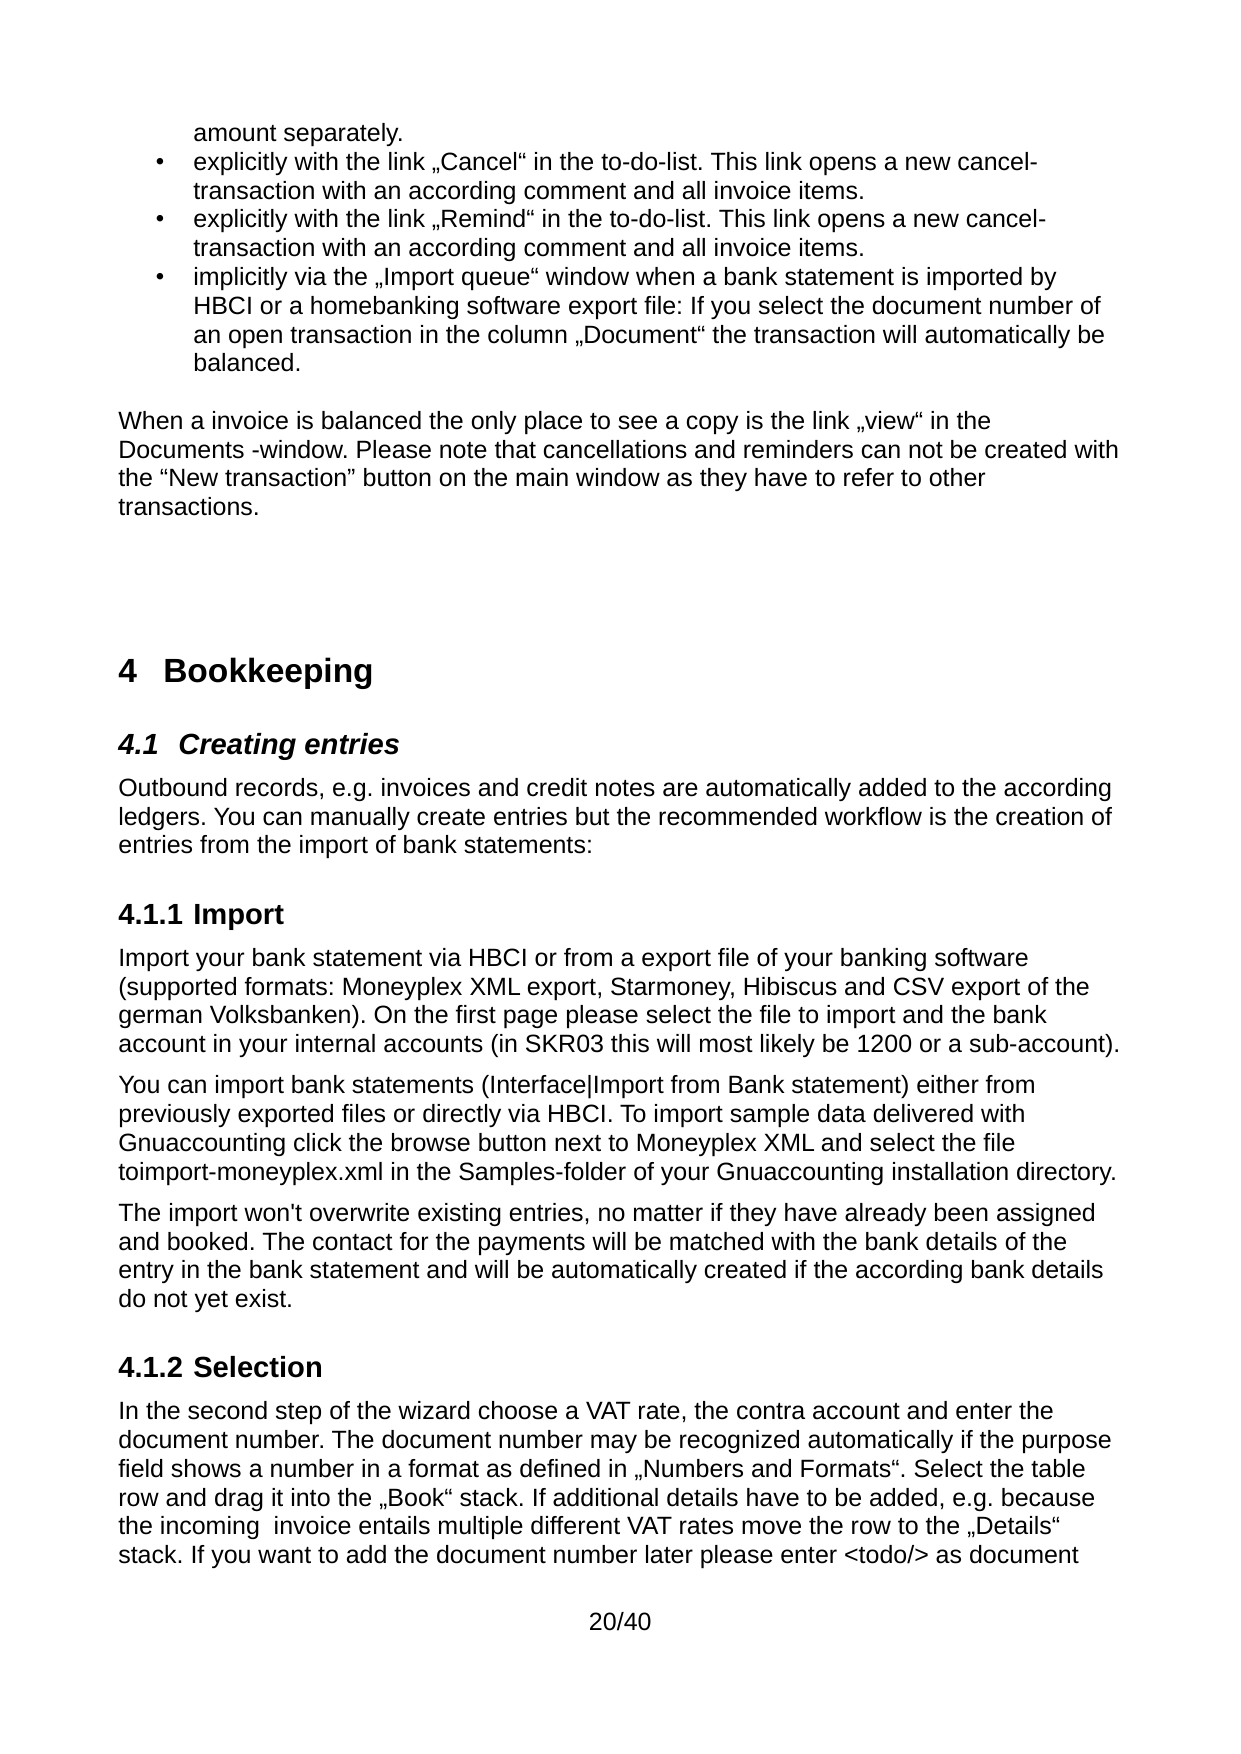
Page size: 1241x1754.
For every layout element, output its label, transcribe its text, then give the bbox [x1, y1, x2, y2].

list amount separately. [156, 118, 1122, 147]
text In the second step of the wizard choose a VAT rate, the contra account and enter the document number. The document number may be recognized automatically if the purpose field shows a number in a format as defined in „Numbers and Formats“. Select the table row and drag it into the „Book“ stack. If additional details have to be added, e.g. because the incoming invoice entails multiple different VAT rates move the row to the „Details“ stack. If you want to add the document number later please enter <todo/> as document [118, 1396, 1122, 1569]
subtitle Selection [118, 1350, 1122, 1384]
list explicitly with the link „Remind“ in the to-do-list. This link opens a new cancel-transaction with an according comment and all invoice items. [156, 204, 1122, 262]
subtitle Bookkeeping [118, 651, 1122, 689]
text You can import bank statements (Interface|Import from Bank statement) either from previously exported files or directly via HBCI. To import sample data delivered with Gnuaccounting click the browse button next to Moneyplex XML and select the file toimport-moneyplex.xml in the Samples-folder of your Gnuaccounting installation directory. [118, 1070, 1122, 1185]
text Import your bank statement via HBCI or from a export file of your banking software (supported formats: Moneyplex XML export, Starmoney, Hibiscus and CSV export of the german Volksbanken). On the first page please select the file to import and the bank account in your internal accounts (in SKR03 this will most likely be 1200 or a sub-account). [118, 943, 1122, 1058]
subtitle Creating entries [118, 727, 1122, 761]
text Outbound records, e.g. invoices and credit notes are automatically added to the according ledgers. You can manually create entries but the recommended workflow is the creation of entries from the import of bank statements: [118, 773, 1122, 859]
text The import won't overwrite existing entries, no matter if they have already been assigned and booked. The contact for the payments will be matched with the bank details of the entry in the bank statement and will be automatically created if the according bank details do not yet exist. [118, 1198, 1122, 1313]
text When a invoice is balanced the only place to see a copy is the link „view“ in the Documents -window. Please note that cancellations and reminders can not be created with the “New transaction” button on the main window as they have to refer to other transactions. [118, 406, 1122, 521]
list implicitly via the „Import queue“ window when a bank statement is imported by HBCI or a homebanking software export file: If you select the document number of an open transaction in the column „Document“ the transaction will automatically be balanced. [156, 262, 1122, 377]
subtitle Import [118, 897, 1122, 930]
list explicitly with the link „Cancel“ in the to-do-list. This link opens a new cancel-transaction with an according comment and all invoice items. [156, 147, 1122, 204]
